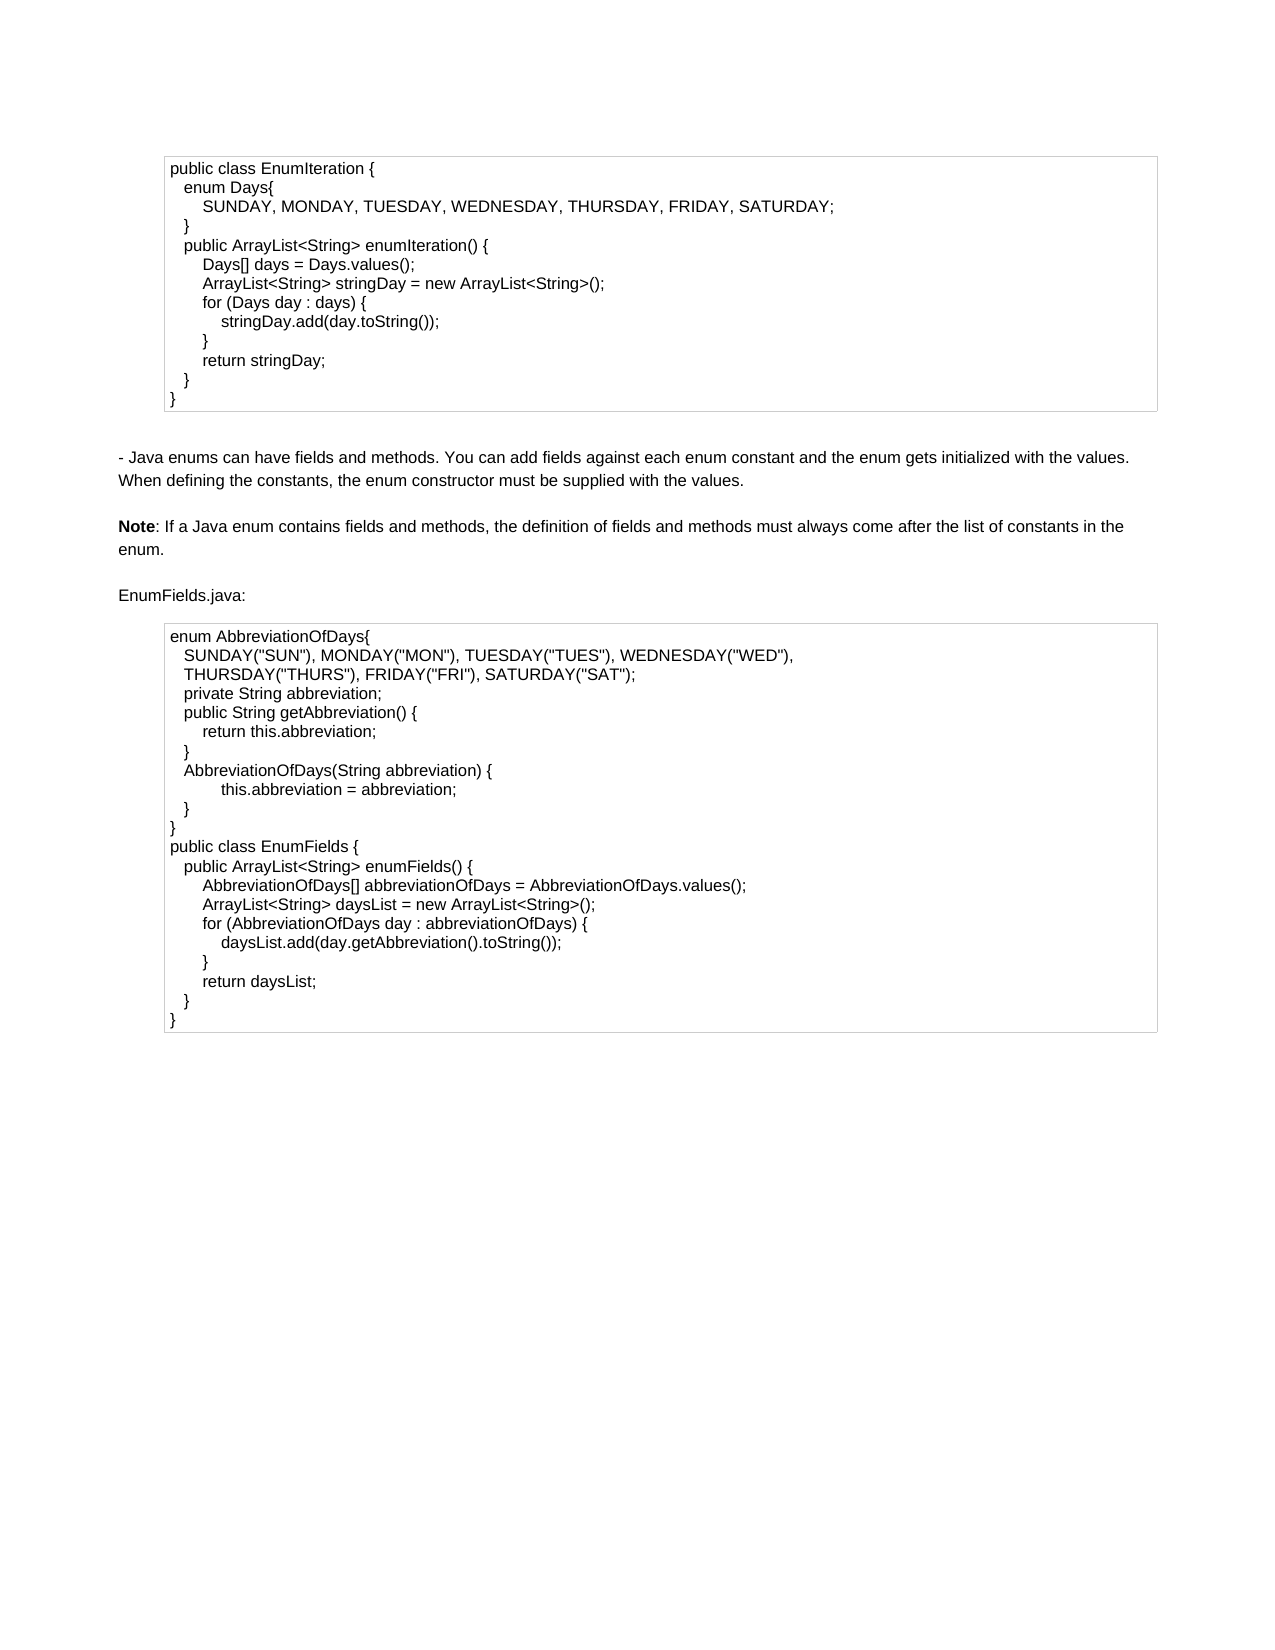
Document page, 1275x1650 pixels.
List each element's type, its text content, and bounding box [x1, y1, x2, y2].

text public ArrayList<String> enumIteration() { [165, 232, 1157, 251]
text public class EnumIteration { [165, 157, 1157, 175]
text } [165, 366, 1157, 386]
text } [165, 328, 1157, 347]
text private String abbreviation; [165, 681, 1157, 700]
text } [165, 987, 1157, 1007]
text return daysList; [165, 968, 1157, 987]
text ArrayList<String> daysList = new ArrayList<String>(); [165, 892, 1157, 911]
text } [165, 796, 1157, 815]
text EnumFields.java: [118, 586, 1157, 605]
text AbbreviationOfDays[] abbreviationOfDays = AbbreviationOfDays.values(); [165, 872, 1157, 892]
text enum Days{ [165, 175, 1157, 194]
text Note: If a Java enum contains fields and methods, the definition of fields and methods must always come after the list of constants in the enum. [118, 517, 1157, 559]
text SUNDAY("SUN"), MONDAY("MON"), TUESDAY("TUES"), WEDNESDAY("WED"), [165, 642, 1157, 662]
text stringDay.add(day.toString()); [165, 309, 1157, 328]
text SUNDAY, MONDAY, TUESDAY, WEDNESDAY, THURSDAY, FRIDAY, SATURDAY; [165, 194, 1157, 213]
text } [165, 213, 1157, 232]
text public String getAbbreviation() { [165, 700, 1157, 719]
text public ArrayList<String> enumFields() { [165, 853, 1157, 872]
text this.abbreviation = abbreviation; [165, 777, 1157, 796]
text return this.abbreviation; [165, 719, 1157, 738]
text ArrayList<String> stringDay = new ArrayList<String>(); [165, 271, 1157, 290]
text for (Days day : days) { [165, 290, 1157, 309]
text for (AbbreviationOfDays day : abbreviationOfDays) { [165, 911, 1157, 930]
text public class EnumFields { [165, 834, 1157, 853]
text AbbreviationOfDays(String abbreviation) { [165, 757, 1157, 777]
text - Java enums can have fields and methods. You can add fields against each enum constant and the enum gets initialized with the values. When defining the constants, the enum constructor must be supplied with the values. [118, 448, 1157, 490]
text } [165, 738, 1157, 757]
text Days[] days = Days.values(); [165, 251, 1157, 271]
text } [165, 386, 1157, 411]
text } [165, 949, 1157, 968]
text return stringDay; [165, 347, 1157, 366]
text } [165, 815, 1157, 834]
text THURSDAY("THURS"), FRIDAY("FRI"), SATURDAY("SAT"); [165, 662, 1157, 681]
text daysList.add(day.getAbbreviation().toString()); [165, 930, 1157, 949]
text enum AbbreviationOfDays{ [165, 624, 1157, 642]
text } [165, 1007, 1157, 1032]
